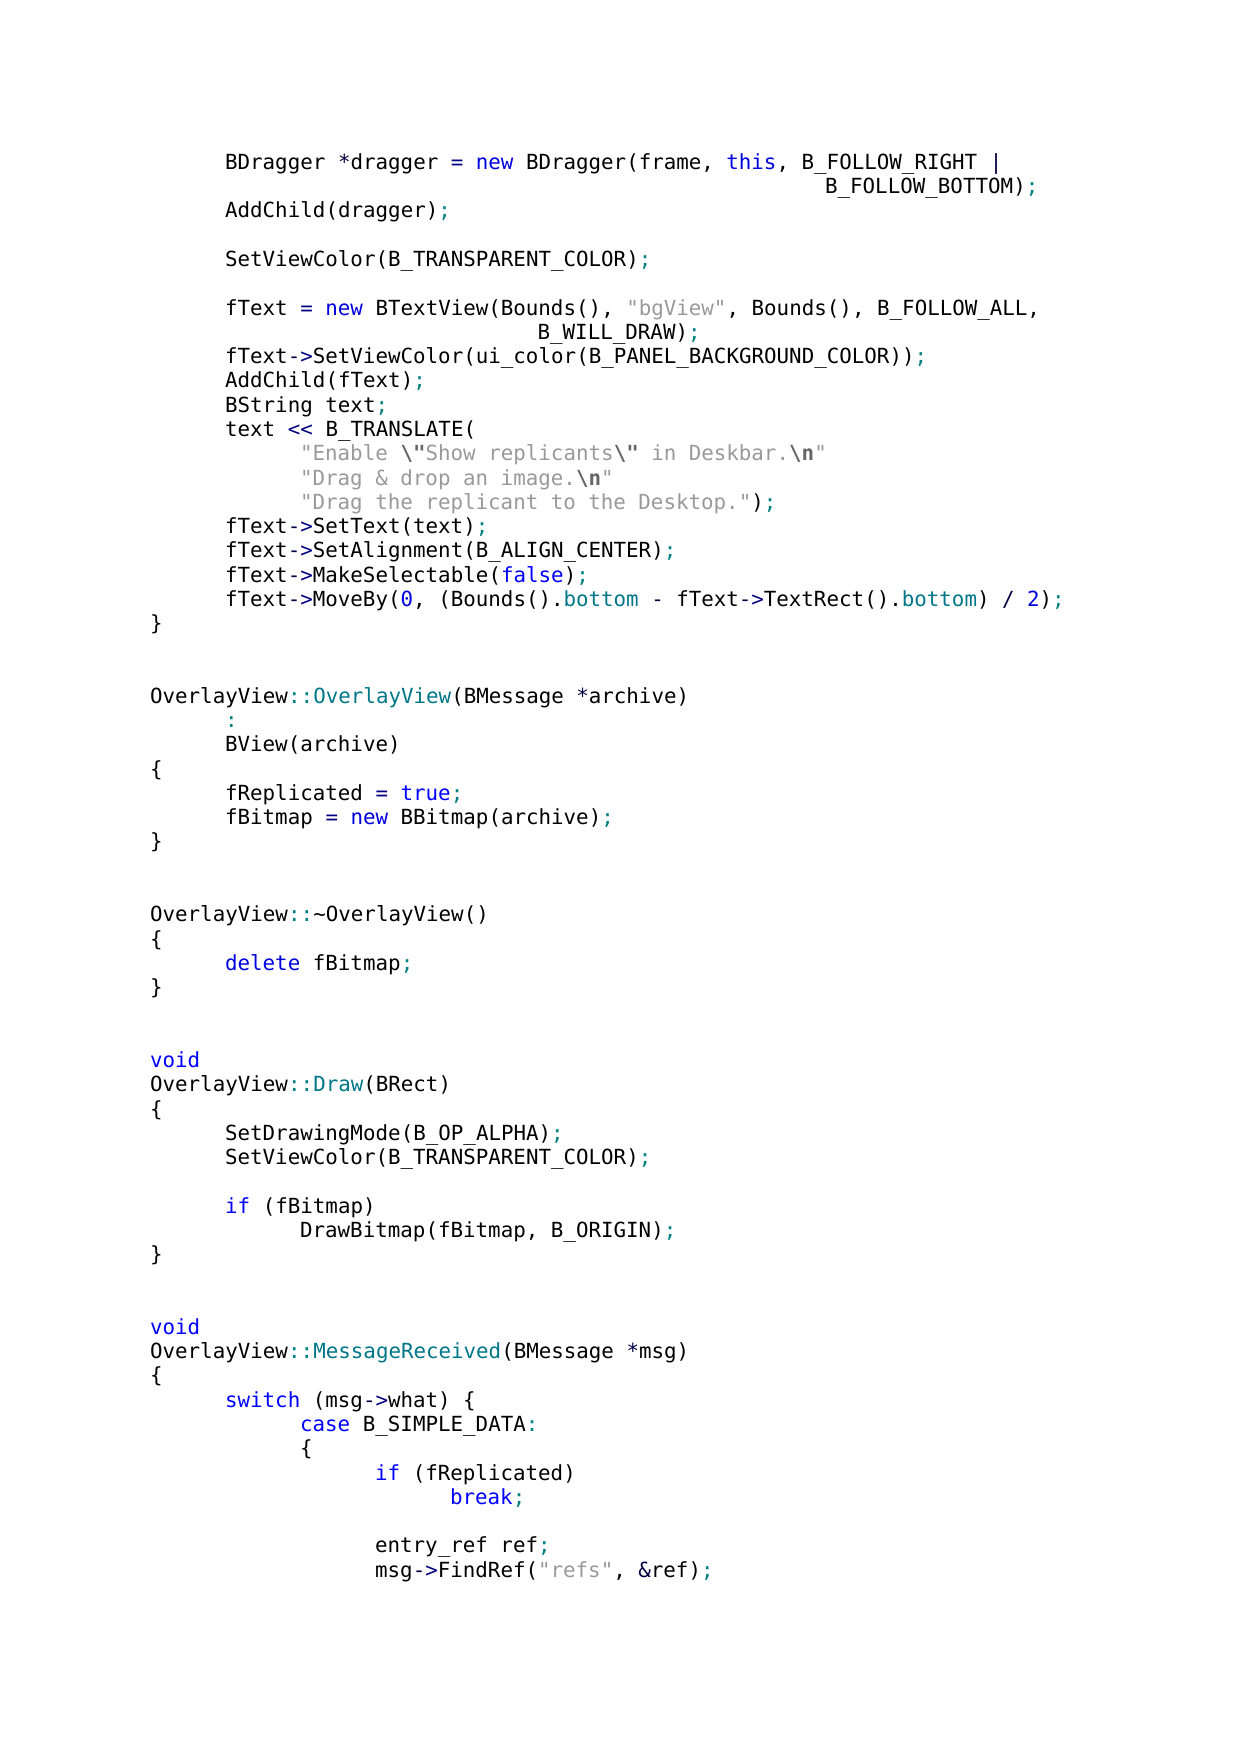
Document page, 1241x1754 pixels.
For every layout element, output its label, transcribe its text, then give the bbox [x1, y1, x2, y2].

text fText->SetAlignment(B_ALIGN_CENTER); [150, 538, 1090, 563]
text } [150, 975, 1090, 999]
text AddChild(fText); [150, 368, 1090, 393]
text { [150, 1436, 1090, 1461]
text BString text; [150, 393, 1090, 417]
text fText->SetText(text); [150, 514, 1090, 538]
text { [150, 927, 1090, 951]
text delete fBitmap; [150, 951, 1090, 975]
text fText->MakeSelectable(false); [150, 563, 1090, 587]
text { [150, 1363, 1090, 1388]
text DrawBitmap(fBitmap, B_ORIGIN); [150, 1218, 1090, 1242]
text fText = new BTextView(Bounds(), "bgView", Bounds(), B_FOLLOW_ALL, [150, 296, 1090, 320]
text entry_ref ref; [150, 1533, 1090, 1558]
text OverlayView::Draw(BRect) [150, 1072, 1090, 1097]
text } [150, 829, 1090, 854]
text fText->SetViewColor(ui_color(B_PANEL_BACKGROUND_COLOR)); [150, 344, 1090, 368]
text : [150, 708, 1090, 732]
text case B_SIMPLE_DATA: [150, 1412, 1090, 1436]
text switch (msg->what) { [150, 1388, 1090, 1412]
text text << B_TRANSLATE( [150, 417, 1090, 441]
text AddChild(dragger); [150, 198, 1090, 223]
text { [150, 1097, 1090, 1121]
text BView(archive) [150, 732, 1090, 757]
text OverlayView::MessageReceived(BMessage *msg) [150, 1339, 1090, 1363]
text SetViewColor(B_TRANSPARENT_COLOR); [150, 247, 1090, 271]
text OverlayView::OverlayView(BMessage *archive) [150, 684, 1090, 708]
text { [150, 757, 1090, 781]
text fBitmap = new BBitmap(archive); [150, 805, 1090, 829]
text void [150, 1048, 1090, 1072]
text SetViewColor(B_TRANSPARENT_COLOR); [150, 1145, 1090, 1169]
text } [150, 1242, 1090, 1266]
text } [150, 611, 1090, 635]
text if (fBitmap) [150, 1194, 1090, 1218]
text if (fReplicated) [150, 1461, 1090, 1485]
text BDragger *dragger = new BDragger(frame, this, B_FOLLOW_RIGHT | [150, 150, 1090, 174]
text SetDrawingMode(B_OP_ALPHA); [150, 1121, 1090, 1145]
text B_WILL_DRAW); [150, 320, 1090, 344]
text break; [150, 1485, 1090, 1509]
text "Enable \"Show replicants\" in Deskbar.\n" [150, 441, 1090, 466]
text OverlayView::~OverlayView() [150, 902, 1090, 927]
text fReplicated = true; [150, 781, 1090, 805]
text void [150, 1315, 1090, 1339]
text "Drag the replicant to the Desktop."); [150, 490, 1090, 514]
text B_FOLLOW_BOTTOM); [150, 174, 1090, 198]
text msg->FindRef("refs", &ref); [150, 1558, 1090, 1582]
text fText->MoveBy(0, (Bounds().bottom - fText->TextRect().bottom) / 2); [150, 587, 1090, 611]
text "Drag & drop an image.\n" [150, 466, 1090, 490]
